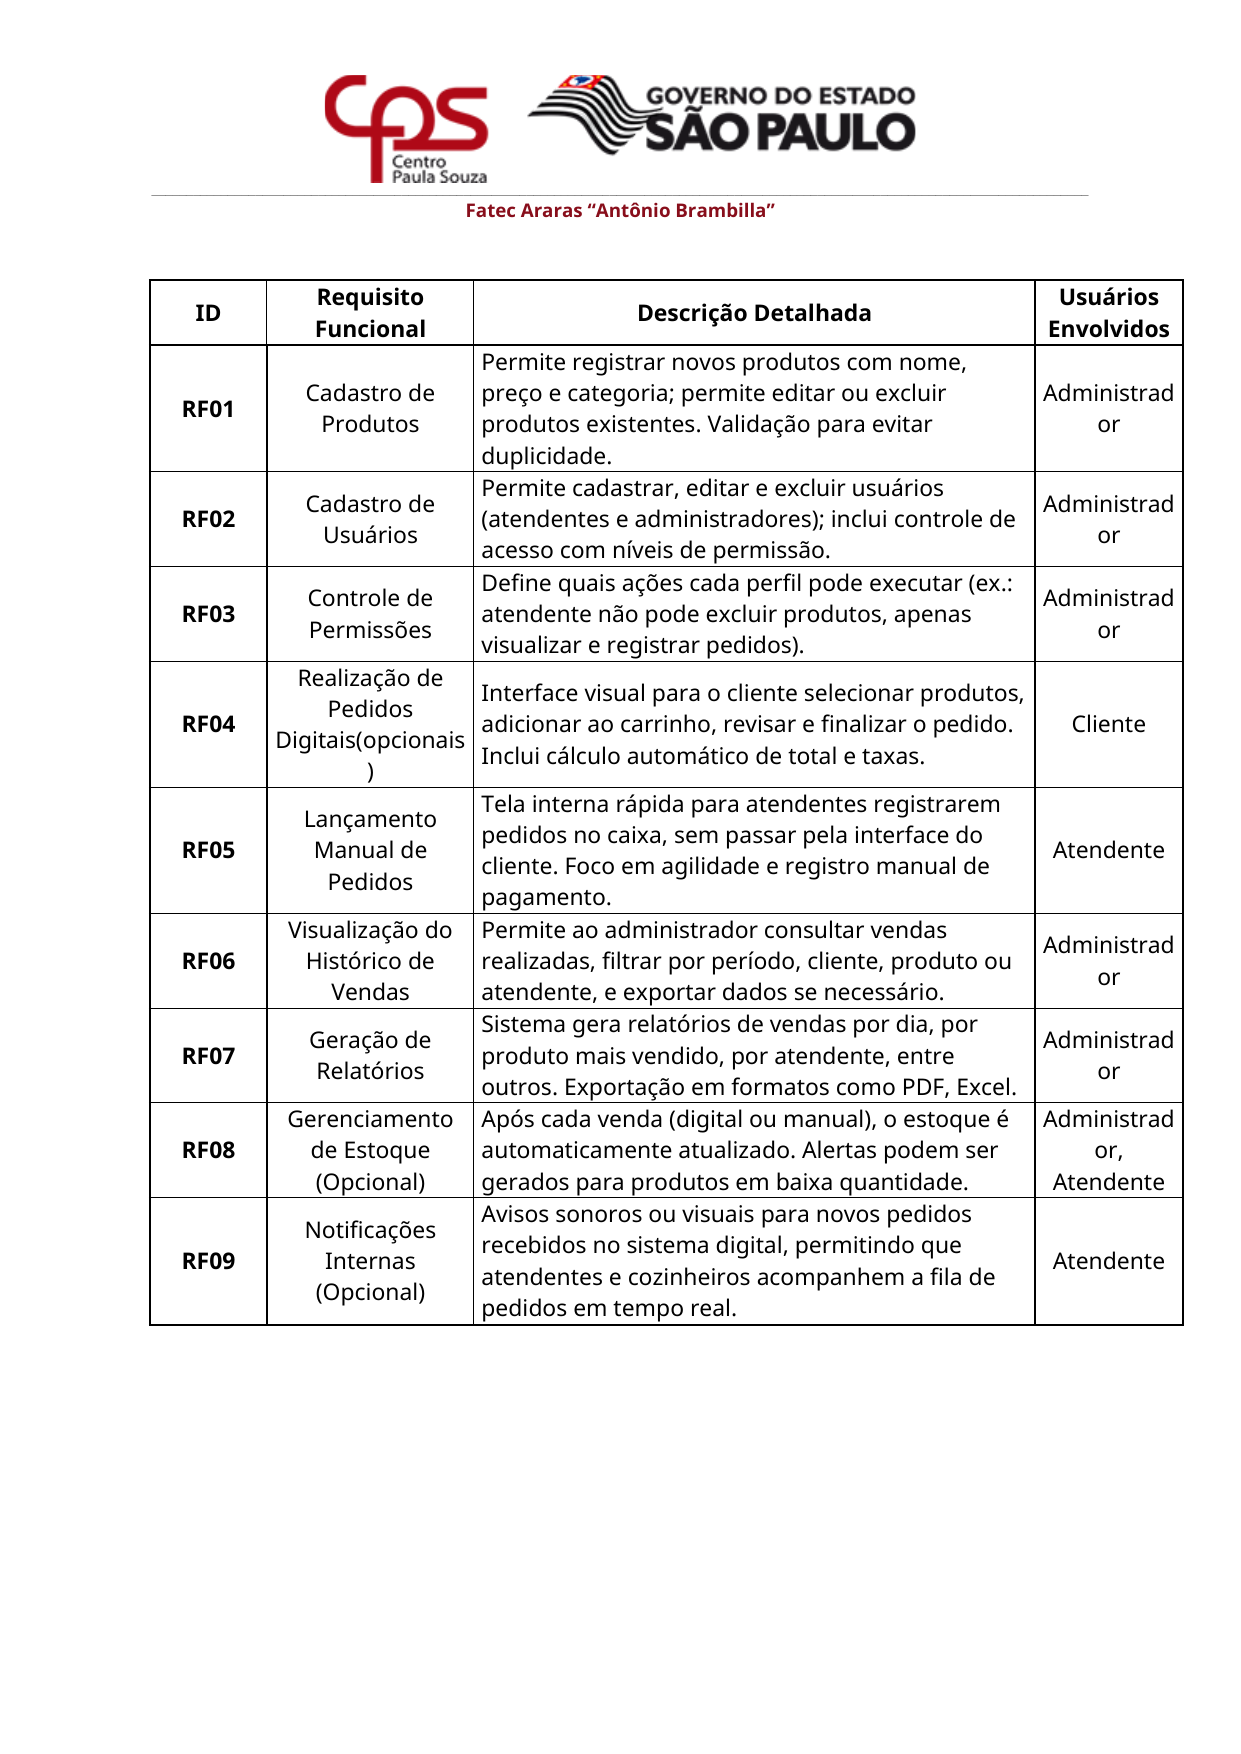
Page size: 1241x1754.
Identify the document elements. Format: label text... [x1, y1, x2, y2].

table_cell Administrador [1036, 567, 1182, 661]
table_cell RF02 [151, 472, 266, 566]
table_cell Administrador [1036, 472, 1182, 566]
table_cell Define quais ações cada perfil pode executar (ex.: atendente não pode excluir produtos, apenas visualizar e registrar pedidos). [474, 567, 1034, 661]
table_cell Notificações Internas (Opcional) [268, 1198, 473, 1323]
table_header ID [151, 281, 266, 344]
table_cell Após cada venda (digital ou manual), o estoque é automaticamente atualizado. Alertas podem ser gerados para produtos em baixa quantidade. [474, 1103, 1034, 1197]
table_header Descrição Detalhada [474, 281, 1034, 344]
table_header Usuários Envolvidos [1036, 281, 1182, 344]
table_cell Realização de Pedidos Digitais(opcionais) [268, 662, 473, 787]
table_cell Administrador [1036, 1009, 1182, 1102]
table_cell Administrador [1036, 914, 1182, 1007]
table_cell Geração de Relatórios [268, 1009, 473, 1102]
table_cell RF03 [151, 567, 266, 661]
table_cell Controle de Permissões [268, 567, 473, 661]
table_cell Atendente [1036, 788, 1182, 913]
table_cell Lançamento Manual de Pedidos [268, 788, 473, 913]
table_header Requisito Funcional [267, 281, 473, 344]
table_cell Sistema gera relatórios de vendas por dia, por produto mais vendido, por atendente, entre outros. Exportação em formatos como PDF, Excel. [474, 1009, 1034, 1102]
table_cell Visualização do Histórico de Vendas [268, 914, 473, 1007]
table_cell Permite ao administrador consultar vendas realizadas, filtrar por período, cliente, produto ou atendente, e exportar dados se necessário. [474, 914, 1034, 1007]
table_cell Avisos sonoros ou visuais para novos pedidos recebidos no sistema digital, permitindo que atendentes e cozinheiros acompanhem a fila de pedidos em tempo real. [474, 1198, 1034, 1323]
table_cell RF01 [151, 346, 266, 471]
table_cell Permite cadastrar, editar e excluir usuários (atendentes e administradores); inclui controle de acesso com níveis de permissão. [474, 472, 1034, 566]
table_cell RF05 [151, 788, 266, 913]
table_cell RF09 [151, 1198, 266, 1323]
table_cell Permite registrar novos produtos com nome, preço e categoria; permite editar ou excluir produtos existentes. Validação para evitar duplicidade. [474, 346, 1034, 471]
table_cell RF08 [151, 1103, 266, 1197]
table_cell Gerenciamento de Estoque (Opcional) [268, 1103, 473, 1197]
table_cell RF07 [151, 1009, 266, 1102]
table_cell Administrador, Atendente [1036, 1103, 1182, 1197]
table_cell Tela interna rápida para atendentes registrarem pedidos no caixa, sem passar pela interface do cliente. Foco em agilidade e registro manual de pagamento. [474, 788, 1034, 913]
table_cell RF06 [151, 914, 266, 1007]
table_cell Cadastro de Produtos [268, 346, 473, 471]
table_cell Administrador [1036, 346, 1182, 471]
table_cell RF04 [151, 662, 266, 787]
table_cell Cliente [1036, 662, 1182, 787]
table_cell Atendente [1036, 1198, 1182, 1323]
table_cell Interface visual para o cliente selecionar produtos, adicionar ao carrinho, revisar e finalizar o pedido. Inclui cálculo automático de total e taxas. [474, 662, 1034, 787]
table_cell Cadastro de Usuários [268, 472, 473, 566]
